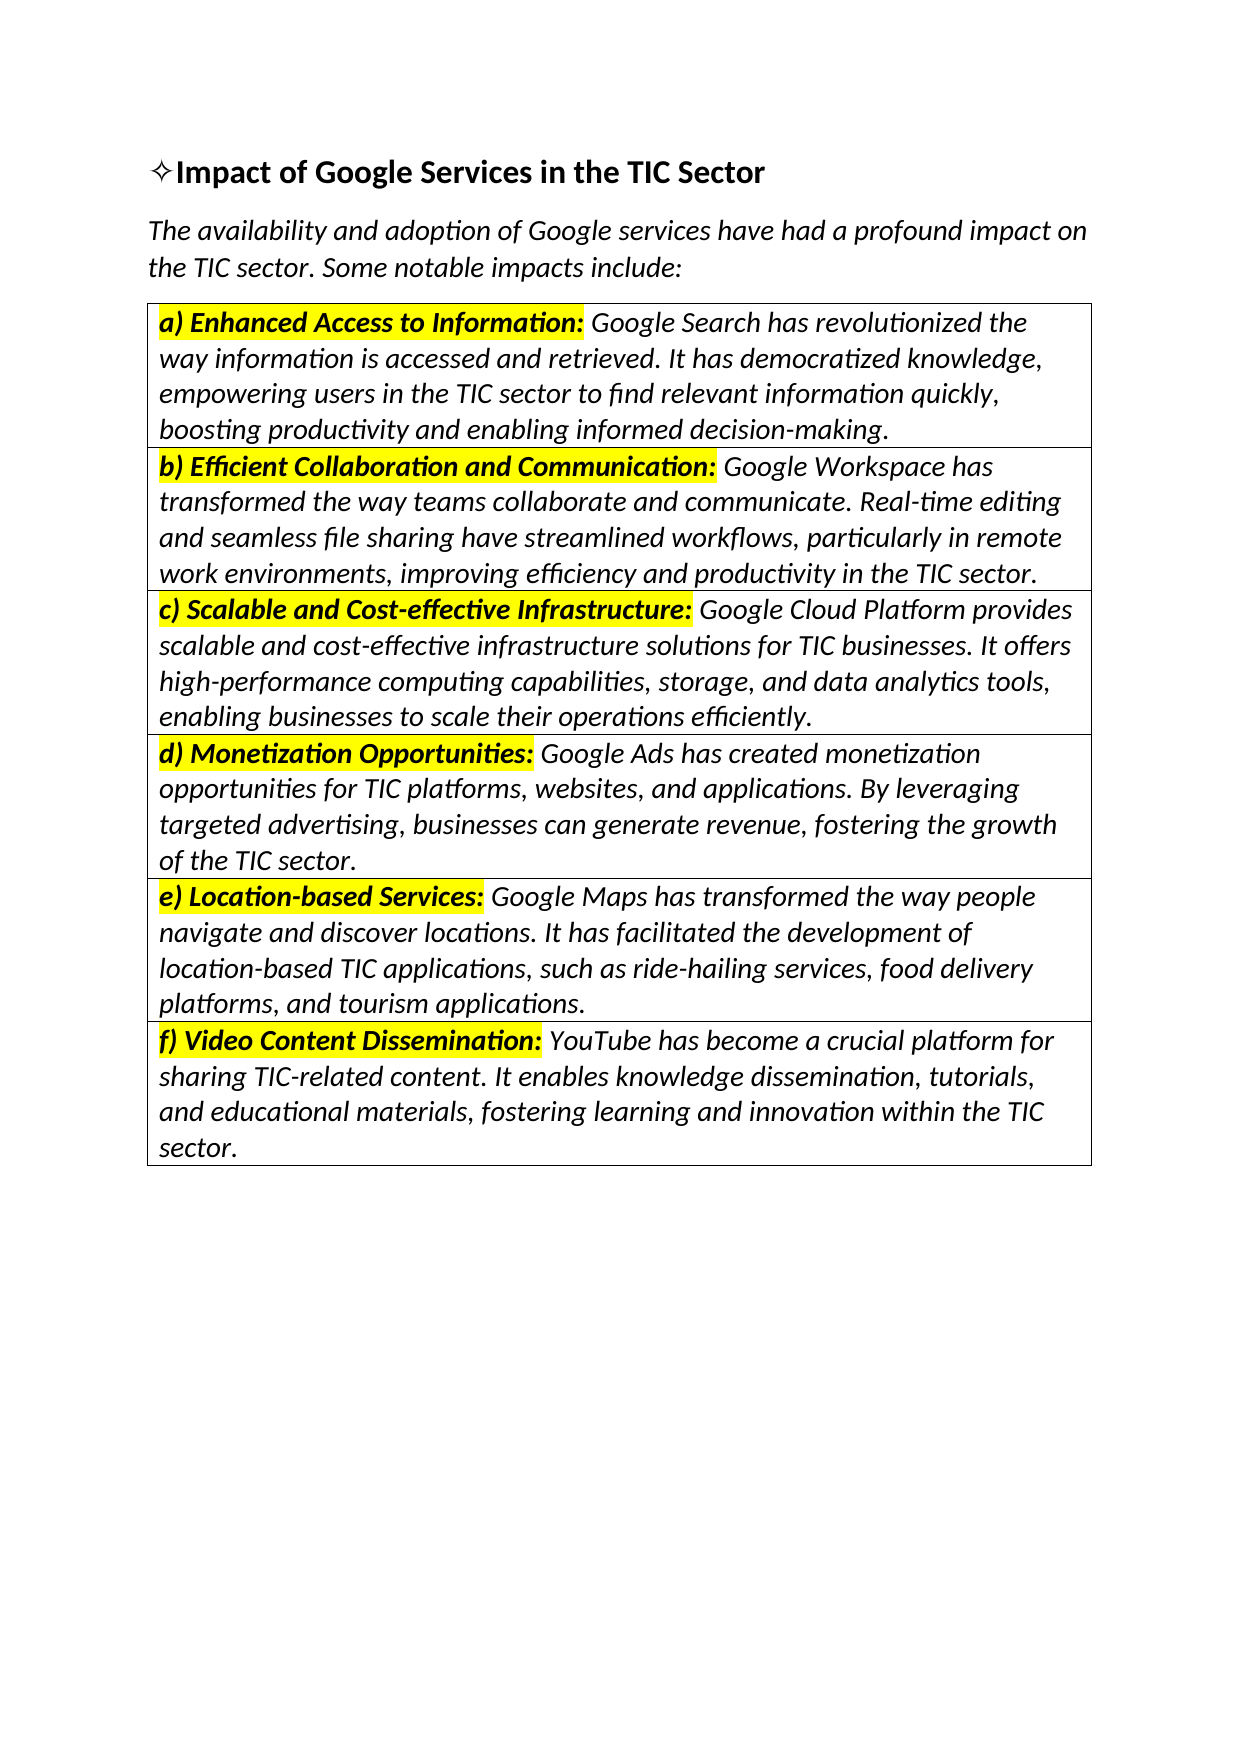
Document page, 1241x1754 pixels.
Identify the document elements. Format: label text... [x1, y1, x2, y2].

table_cell c) Scalable and Cost-effective Infrastructure: Google Cloud Platform provides scalable and cost-effective infrastructure solutions for TIC businesses. It offers high-performance computing capabilities, storage, and data analytics tools, enabling businesses to scale their operations efficiently. [148, 591, 1091, 734]
table_cell f) Video Content Dissemination: YouTube has become a crucial platform for sharing TIC-related content. It enables knowledge dissemination, tutorials, and educational materials, fostering learning and innovation within the TIC sector. [148, 1022, 1091, 1164]
table_header a) Enhanced Access to Information: Google Search has revolutionized the way information is accessed and retrieved. It has democratized knowledge, empowering users in the TIC sector to find relevant information quickly, boosting productivity and enabling informed decision-making. [148, 304, 1091, 447]
table_cell d) Monetization Opportunities: Google Ads has created monetization opportunities for TIC platforms, websites, and applications. By leveraging targeted advertising, businesses can generate revenue, fostering the growth of the TIC sector. [148, 735, 1091, 877]
table_cell b) Efficient Collaboration and Communication: Google Workspace has transformed the way teams collaborate and communicate. Real-time editing and seamless file sharing have streamlined workflows, particularly in remote work environments, improving efficiency and productivity in the TIC sector. [148, 448, 1091, 590]
text The availability and adoption of Google services have had a profound impact on the TIC sector. Some notable impacts include: [148, 212, 1093, 285]
text ✧Impact of Google Services in the TIC Sector [148, 148, 1093, 193]
table_cell e) Location-based Services: Google Maps has transformed the way people navigate and discover locations. It has facilitated the development of location-based TIC applications, such as ride-hailing services, food delivery platforms, and tourism applications. [148, 879, 1091, 1021]
